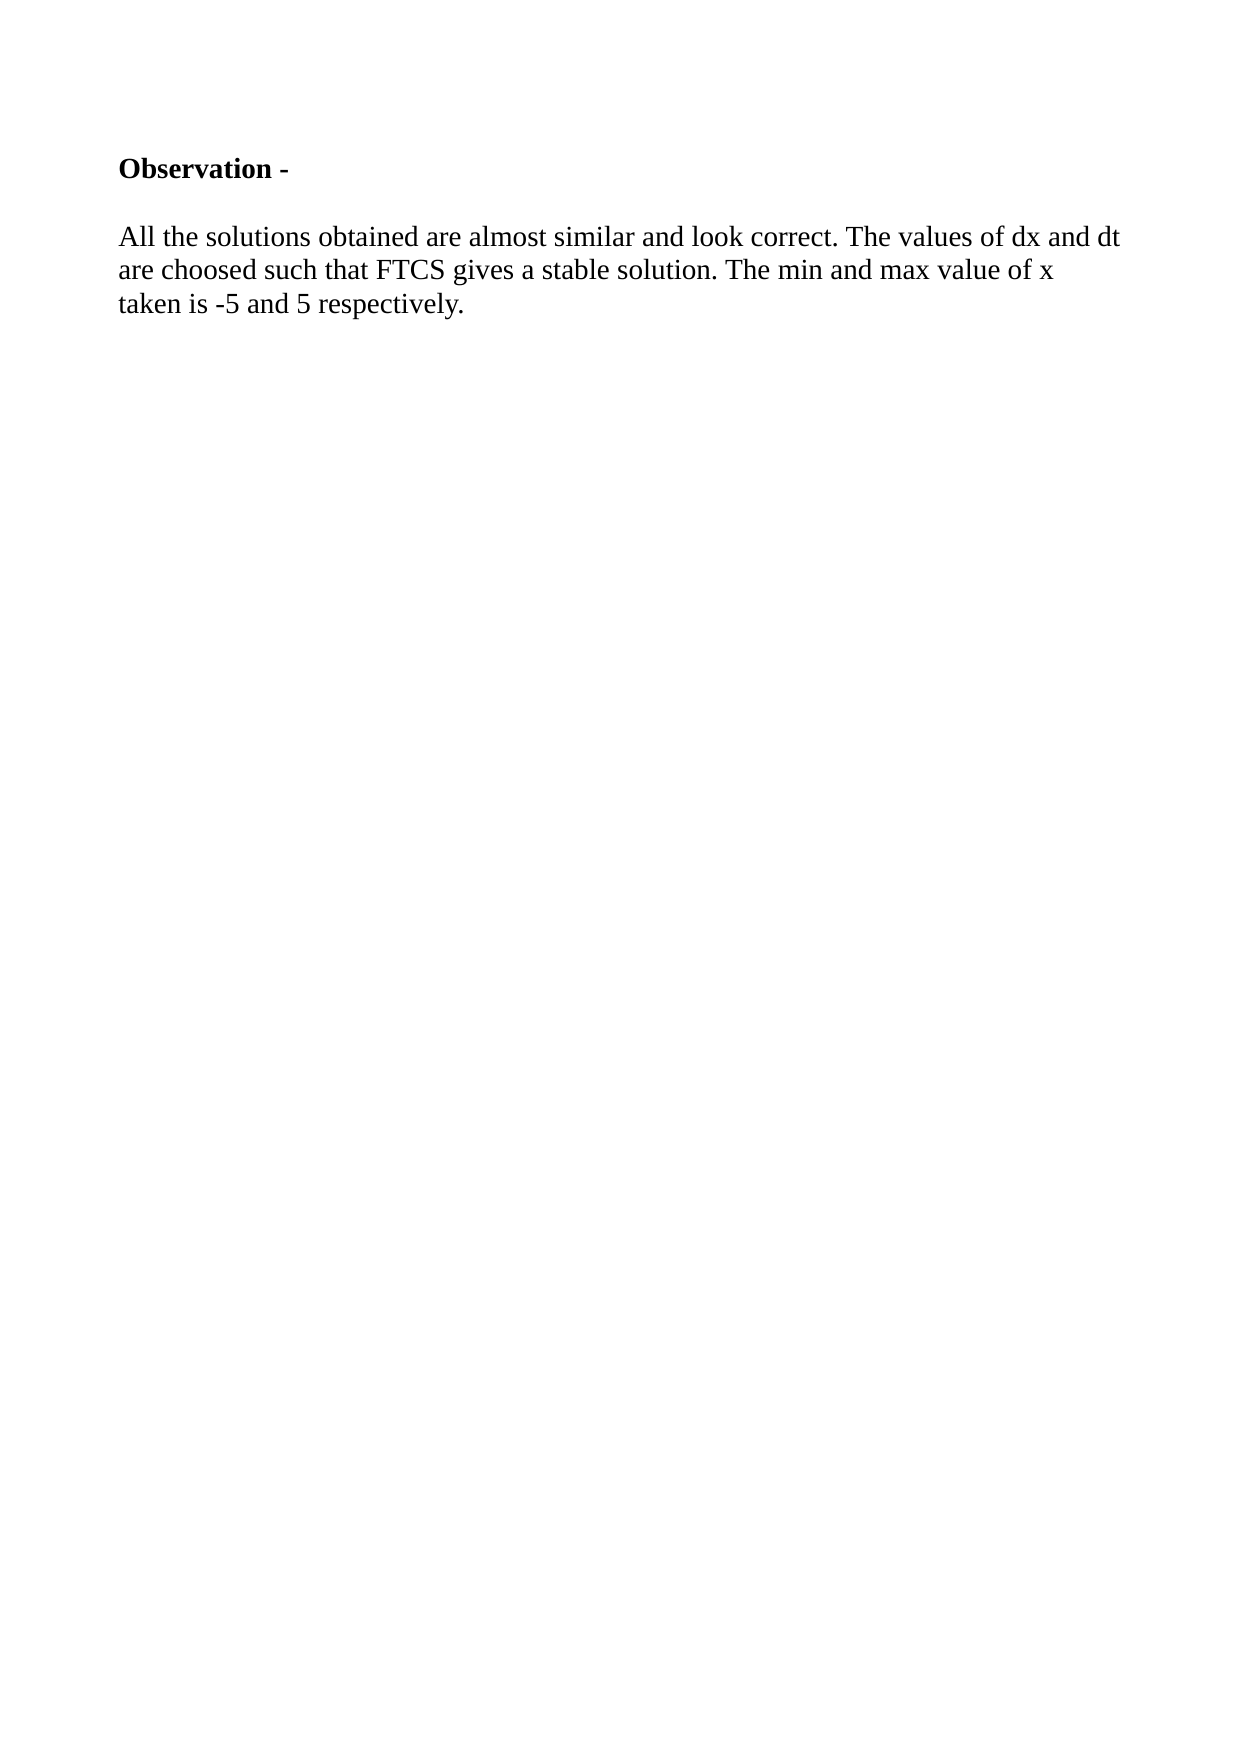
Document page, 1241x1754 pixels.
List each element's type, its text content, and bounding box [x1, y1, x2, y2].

text Observation - [118, 152, 1122, 185]
text All the solutions obtained are almost similar and look correct. The values of dx and dt are choosed such that FTCS gives a stable solution. The min and max value of x taken is -5 and 5 respectively. [118, 219, 1122, 319]
